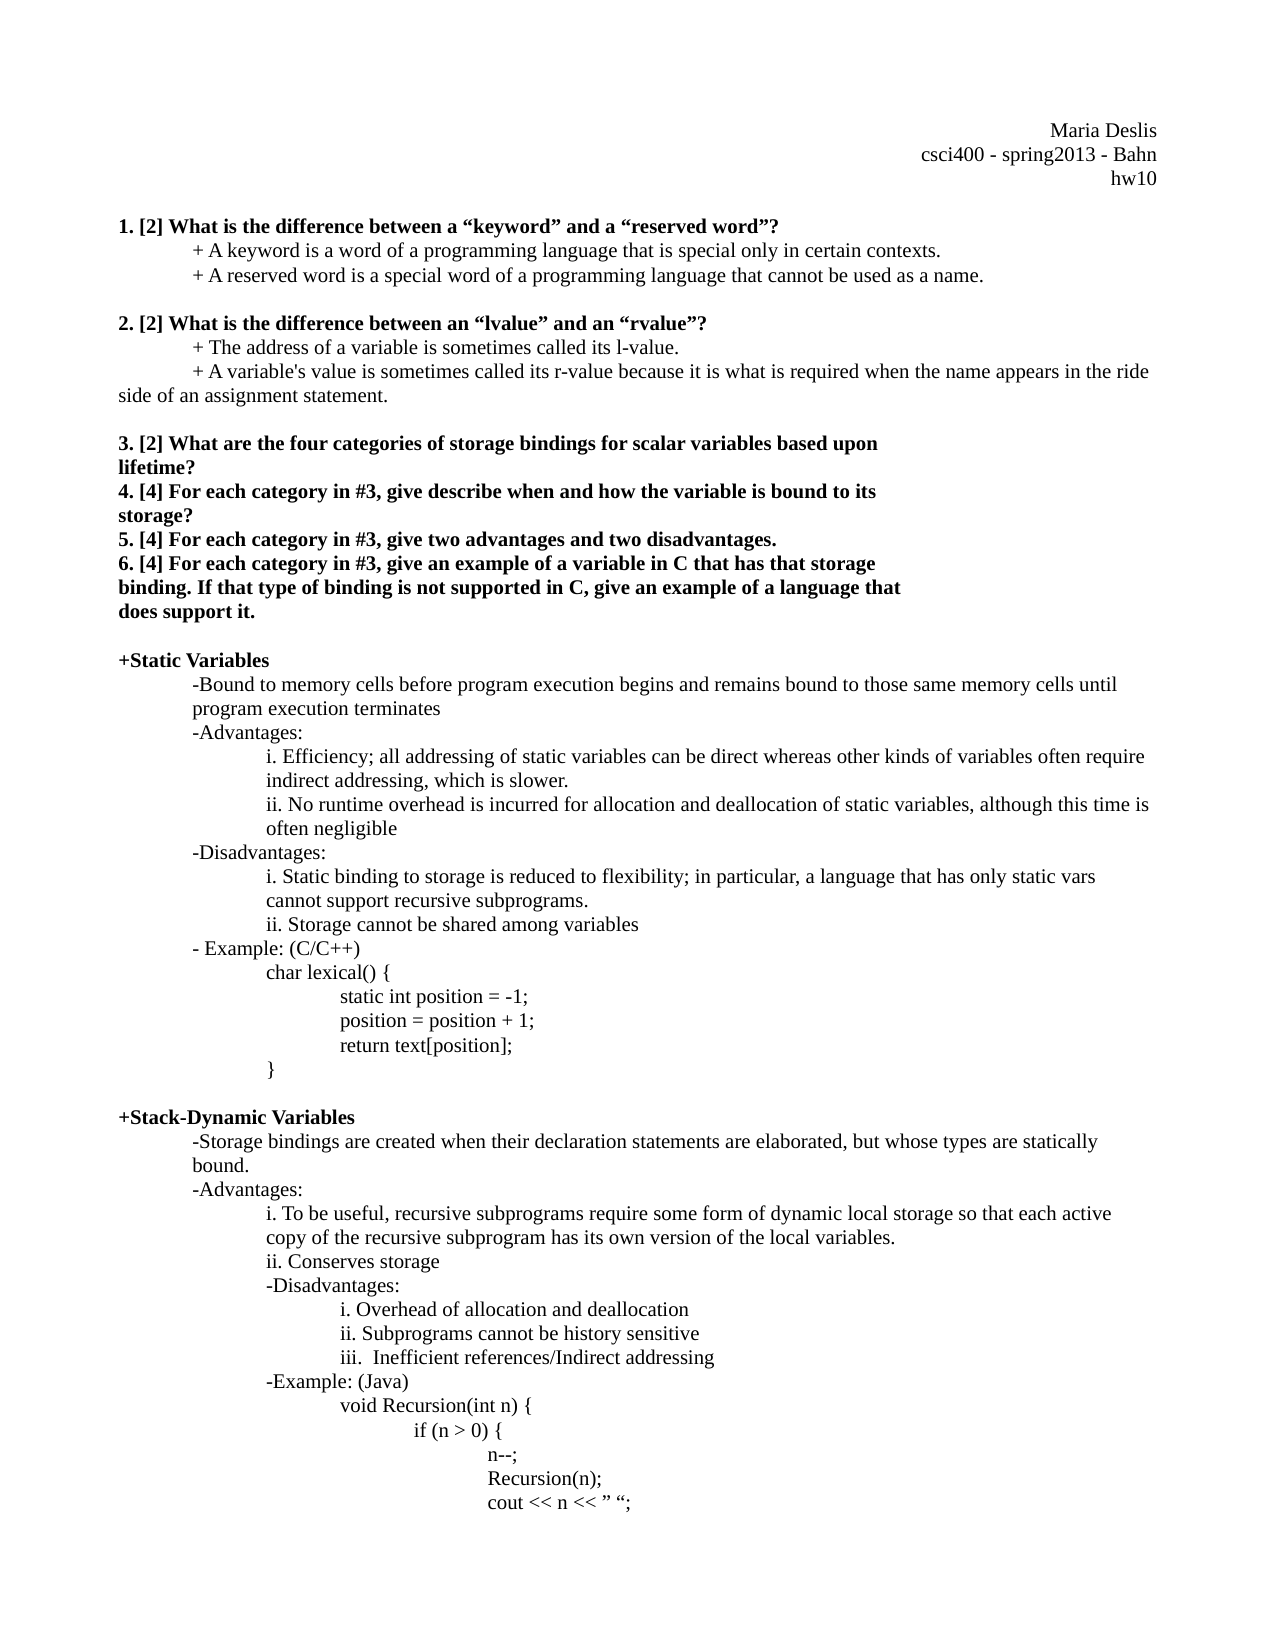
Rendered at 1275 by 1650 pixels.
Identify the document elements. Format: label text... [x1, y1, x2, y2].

text does support it. [118, 599, 1157, 623]
text lifetime? [118, 455, 1157, 479]
text Maria Deslis [118, 118, 1157, 142]
text i. To be useful, recursive subprograms require some form of dynamic local storage so that each active copy of the recursive subprogram has its own version of the local variables. [44, 1201, 1157, 1249]
text -Disadvantages: [44, 1273, 1157, 1297]
text + The address of a variable is sometimes called its l-value. [118, 335, 1157, 359]
text 3. [2] What are the four categories of storage bindings for scalar variables based upon [118, 431, 1157, 455]
text ii. Storage cannot be shared among variables [44, 912, 1157, 936]
text 4. [4] For each category in #3, give describe when and how the variable is bound to its [118, 479, 1157, 503]
text 6. [4] For each category in #3, give an example of a variable in C that has that storage [118, 551, 1157, 575]
text if (n > 0) { [44, 1417, 1157, 1442]
text - Example: (C/C++) [44, 936, 1157, 960]
text + A keyword is a word of a programming language that is special only in certain contexts. [118, 238, 1157, 262]
text cout << n << ” “; [44, 1490, 1157, 1514]
text -Storage bindings are created when their declaration statements are elaborated, but whose types are statically bound. [44, 1129, 1157, 1177]
text hw10 [118, 166, 1157, 190]
text binding. If that type of binding is not supported in C, give an example of a language that [118, 575, 1157, 599]
text ii. Subprograms cannot be history sensitive [44, 1321, 1157, 1345]
text -Advantages: [44, 1177, 1157, 1201]
text 5. [4] For each category in #3, give two advantages and two disadvantages. [118, 527, 1157, 551]
text ii. No runtime overhead is incurred for allocation and deallocation of static variables, although this time is often negligible [44, 792, 1157, 840]
text +Static Variables [44, 647, 1157, 672]
text i. Overhead of allocation and deallocation [44, 1297, 1157, 1321]
text -Example: (Java) [44, 1369, 1157, 1393]
text static int position = -1; [44, 984, 1157, 1008]
text n--; [44, 1442, 1157, 1466]
text Recursion(n); [44, 1466, 1157, 1490]
text 2. [2] What is the difference between an “lvalue” and an “rvalue”? [118, 311, 1157, 335]
text csci400 - spring2013 - Bahn [118, 142, 1157, 166]
text } [44, 1057, 1157, 1081]
text char lexical() { [44, 960, 1157, 984]
text +Stack-Dynamic Variables [44, 1105, 1157, 1129]
text i. Static binding to storage is reduced to flexibility; in particular, a language that has only static vars cannot support recursive subprograms. [44, 864, 1157, 912]
text void Recursion(int n) { [44, 1393, 1157, 1417]
text return text[position]; [44, 1032, 1157, 1057]
text i. Efficiency; all addressing of static variables can be direct whereas other kinds of variables often require indirect addressing, which is slower. [44, 744, 1157, 792]
text -Disadvantages: [44, 840, 1157, 864]
text + A reserved word is a special word of a programming language that cannot be used as a name. [118, 262, 1157, 287]
text 1. [2] What is the difference between a “keyword” and a “reserved word”? [118, 214, 1157, 238]
text iii. Inefficient references/Indirect addressing [44, 1345, 1157, 1369]
text + A variable's value is sometimes called its r-value because it is what is required when the name appears in the ride side of an assignment statement. [118, 359, 1157, 407]
text position = position + 1; [44, 1008, 1157, 1032]
text storage? [118, 503, 1157, 527]
text -Bound to memory cells before program execution begins and remains bound to those same memory cells until program execution terminates [44, 672, 1157, 720]
text ii. Conserves storage [44, 1249, 1157, 1273]
text -Advantages: [44, 720, 1157, 744]
